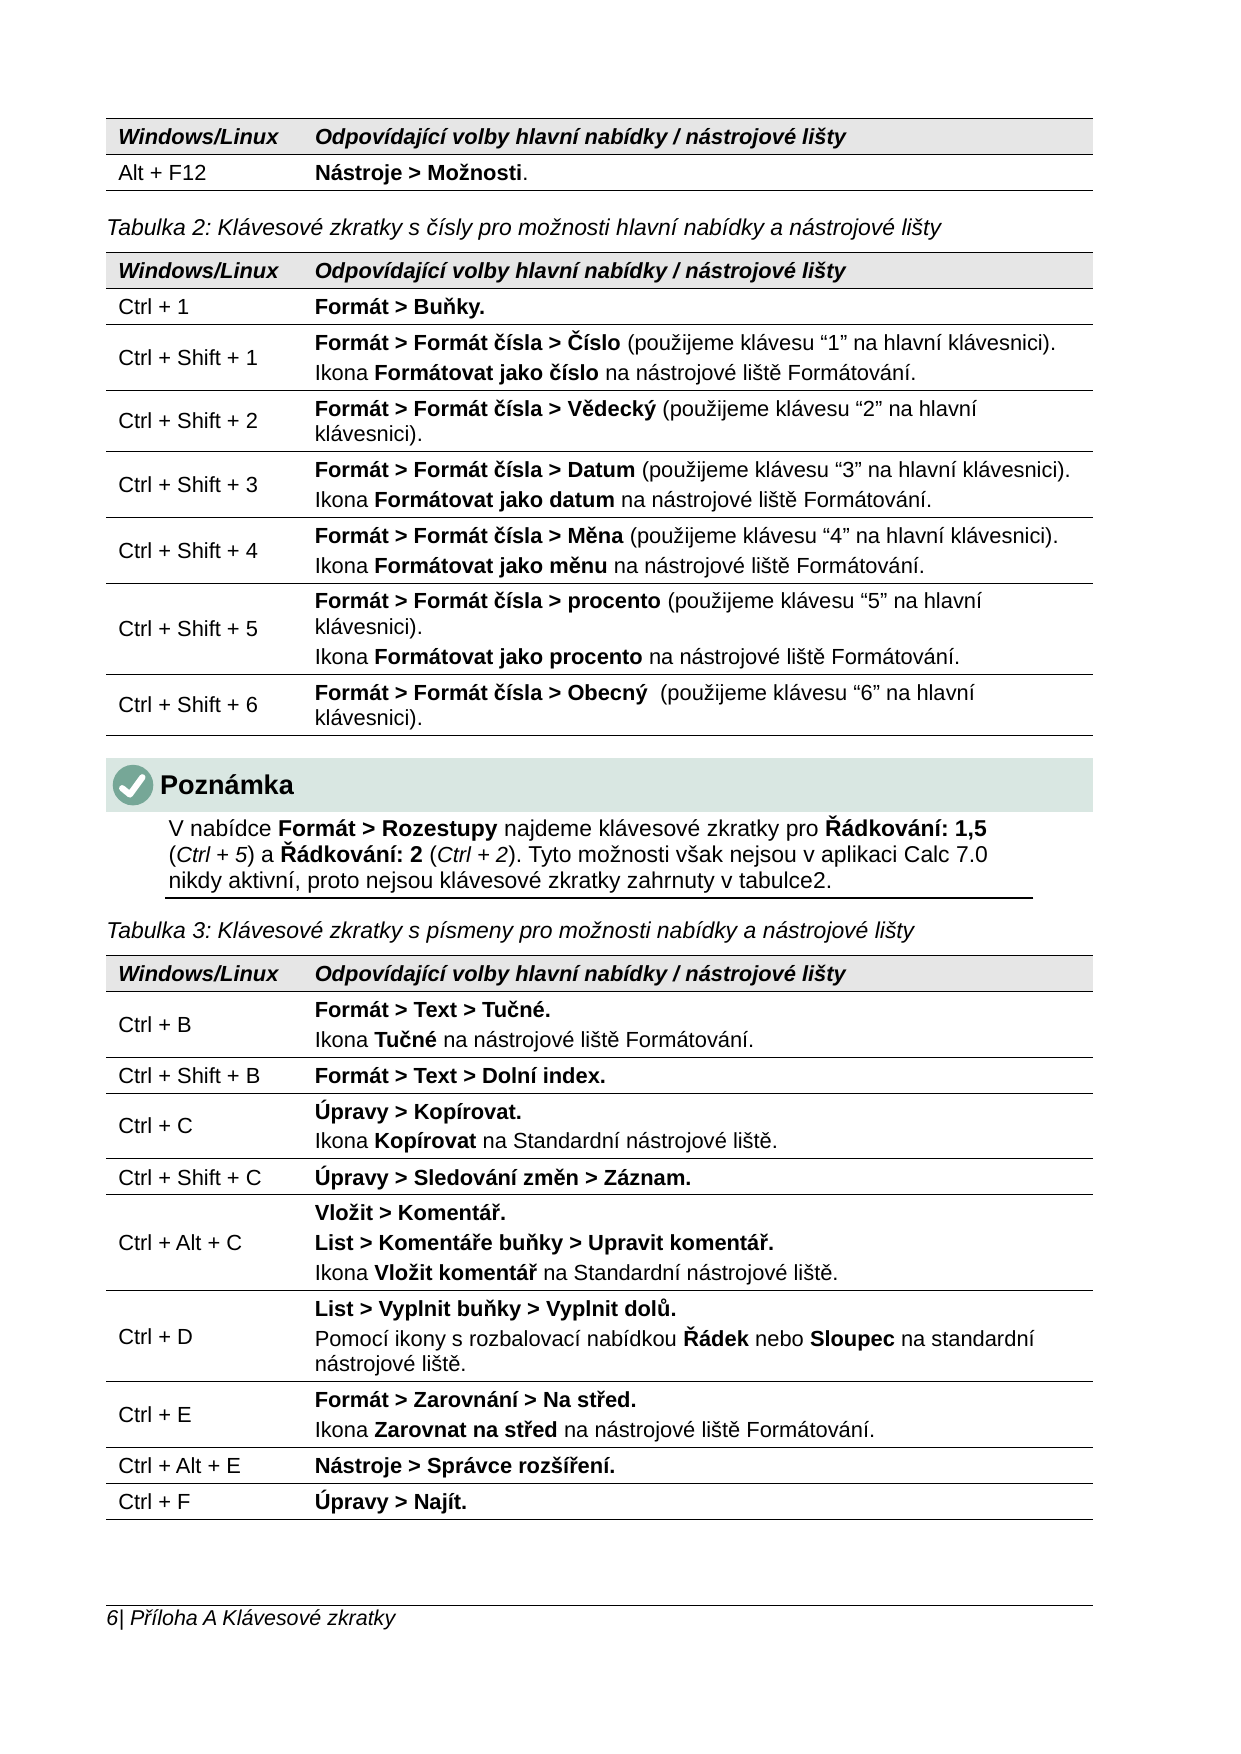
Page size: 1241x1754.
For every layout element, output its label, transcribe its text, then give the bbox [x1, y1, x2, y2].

table_cell Ctrl + Shift + 3 [106, 452, 303, 517]
table_cell Nástroje > Správce rozšíření. [303, 1448, 1093, 1483]
table_header Odpovídající volby hlavní nabídky / nástrojové lišty [303, 253, 1093, 288]
table_cell Ctrl + Shift + 1 [106, 325, 303, 389]
table_cell Ctrl + Shift + 2 [106, 391, 303, 451]
table_cell Formát > Formát čísla > Obecný (použijeme klávesu “6” na hlavní klávesnici). [303, 675, 1093, 734]
table_header Odpovídající volby hlavní nabídky / nástrojové lišty [303, 119, 1093, 154]
text Tabulka 3: Klávesové zkratky s písmeny pro možnosti nabídky a nástrojové lišty [106, 917, 1093, 943]
table_cell Ctrl + Shift + 4 [106, 518, 303, 582]
table_cell Ctrl + F [106, 1484, 303, 1519]
table_cell Ctrl + Shift + B [106, 1058, 303, 1092]
table_cell Formát > Formát čísla > procento (použijeme klávesu “5” na hlavní klávesnici). Ikona Formátovat jako procento na nástrojové liště Formátování. [303, 584, 1093, 673]
table_cell Formát > Formát čísla > Číslo (použijeme klávesu “1” na hlavní klávesnici). Ikona Formátovat jako číslo na nástrojové liště Formátování. [303, 325, 1093, 389]
table_header Windows/Linux [106, 956, 303, 991]
table_header Windows/Linux [106, 253, 303, 288]
table_cell Formát > Zarovnání > Na střed. Ikona Zarovnat na střed na nástrojové liště Formátování. [303, 1382, 1093, 1447]
table_cell Formát > Text > Tučné. Ikona Tučné na nástrojové liště Formátování. [303, 992, 1093, 1057]
table_cell Ctrl + C [106, 1094, 303, 1158]
table_cell Vložit > Komentář. List > Komentáře buňky > Upravit komentář. Ikona Vložit komentář na Standardní nástrojové liště. [303, 1195, 1093, 1290]
subtitle Poznámka [106, 758, 1093, 812]
table_header Windows/Linux [106, 119, 303, 154]
table_cell Ctrl + E [106, 1382, 303, 1447]
table_cell Úpravy > Sledování změn > Záznam. [303, 1159, 1093, 1194]
table_cell Ctrl + D [106, 1291, 303, 1381]
table_header Odpovídající volby hlavní nabídky / nástrojové lišty [303, 956, 1093, 991]
table_cell Úpravy > Najít. [303, 1484, 1093, 1519]
table_cell Ctrl + 1 [106, 289, 303, 324]
table_cell Nástroje > Možnosti. [303, 155, 1093, 190]
table_cell Ctrl + B [106, 992, 303, 1057]
table_cell Ctrl + Shift + 6 [106, 675, 303, 734]
text Tabulka 2: Klávesové zkratky s čísly pro možnosti hlavní nabídky a nástrojové lišty [106, 214, 1093, 240]
table_cell Alt + F12 [106, 155, 303, 190]
table_cell Ctrl + Alt + C [106, 1195, 303, 1290]
text V nabídce Formát > Rozestupy najdeme klávesové zkratky pro Řádkování: 1,5 (Ctrl + 5) a Řádkování: 2 (Ctrl + 2). Tyto možnosti však nejsou v aplikaci Calc 7.0 nikdy aktivní, proto nejsou klávesové zkratky zahrnuty v tabulce2. [165, 812, 1033, 897]
table_cell Úpravy > Kopírovat. Ikona Kopírovat na Standardní nástrojové liště. [303, 1094, 1093, 1158]
table_cell Formát > Formát čísla > Datum (použijeme klávesu “3” na hlavní klávesnici). Ikona Formátovat jako datum na nástrojové liště Formátování. [303, 452, 1093, 517]
table_cell Formát > Buňky. [303, 289, 1093, 324]
table_cell Formát > Text > Dolní index. [303, 1058, 1093, 1092]
table_cell Formát > Formát čísla > Měna (použijeme klávesu “4” na hlavní klávesnici). Ikona Formátovat jako měnu na nástrojové liště Formátování. [303, 518, 1093, 582]
table_cell Ctrl + Shift + C [106, 1159, 303, 1194]
table_cell Ctrl + Alt + E [106, 1448, 303, 1483]
table_cell List > Vyplnit buňky > Vyplnit dolů. Pomocí ikony s rozbalovací nabídkou Řádek nebo Sloupec na standardní nástrojové liště. [303, 1291, 1093, 1381]
table_cell Formát > Formát čísla > Vědecký (použijeme klávesu “2” na hlavní klávesnici). [303, 391, 1093, 451]
table_cell Ctrl + Shift + 5 [106, 584, 303, 673]
